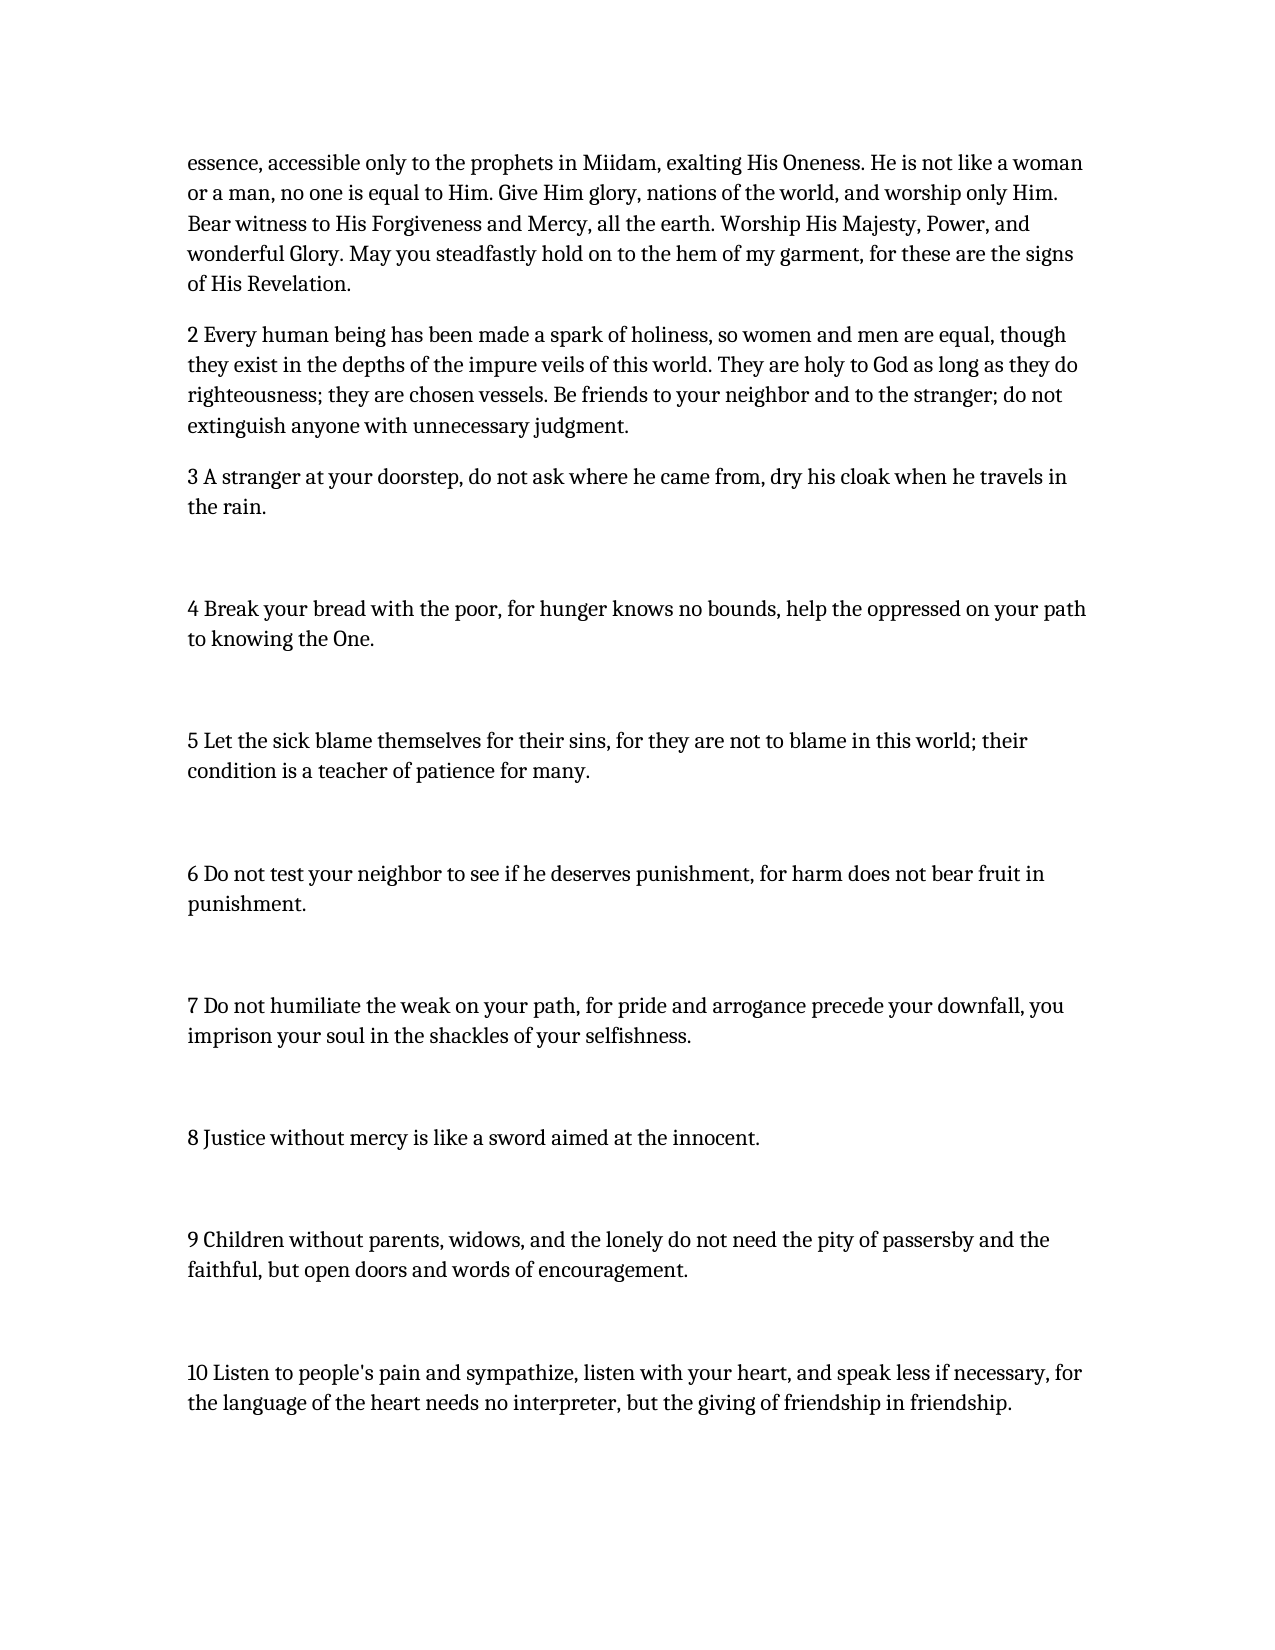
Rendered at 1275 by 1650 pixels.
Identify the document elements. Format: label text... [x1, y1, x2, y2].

text 6 Do not test your neighbor to see if he deserves punishment, for harm does not bear fruit in punishment. [187, 860, 1087, 917]
text 3 A stranger at your doorstep, do not ask where he came from, dry his cloak when he travels in the rain. [187, 463, 1087, 520]
text 8 Justice without mercy is like a sword aimed at the innocent. [187, 1125, 1087, 1151]
text 7 Do not humiliate the weak on your path, for pride and arrogance precede your downfall, you imprison your soul in the shackles of your selfishness. [187, 993, 1087, 1049]
text 2 Every human being has been made a spark of holiness, so women and men are equal, though they exist in the depths of the impure veils of this world. They are holy to God as long as they do righteousness; they are chosen vessels. Be friends to your neighbor and to the stranger; do not extinguish anyone with unnecessary judgment. [187, 322, 1087, 439]
text 10 Listen to people's pain and sympathize, listen with your heart, and speak less if necessary, for the language of the heart needs no interpreter, but the giving of friendship in friendship. [187, 1359, 1087, 1416]
text 5 Let the sick blame themselves for their sins, for they are not to blame in this world; their condition is a teacher of patience for many. [187, 728, 1087, 785]
text 9 Children without parents, widows, and the lonely do not need the pity of passersby and the faithful, but open doors and words of encouragement. [187, 1227, 1087, 1284]
text essence, accessible only to the prophets in Miidam, exalting His Oneness. He is not like a woman or a man, no one is equal to Him. Give Him glory, nations of the world, and worship only Him. Bear witness to His Forgiveness and Mercy, all the earth. Worship His Majesty, Power, and wonderful Glory. May you steadfastly hold on to the hem of my garment, for these are the signs of His Revelation. [187, 150, 1087, 297]
text 4 Break your bread with the poor, for hunger knows no bounds, help the oppressed on your path to knowing the One. [187, 596, 1087, 652]
